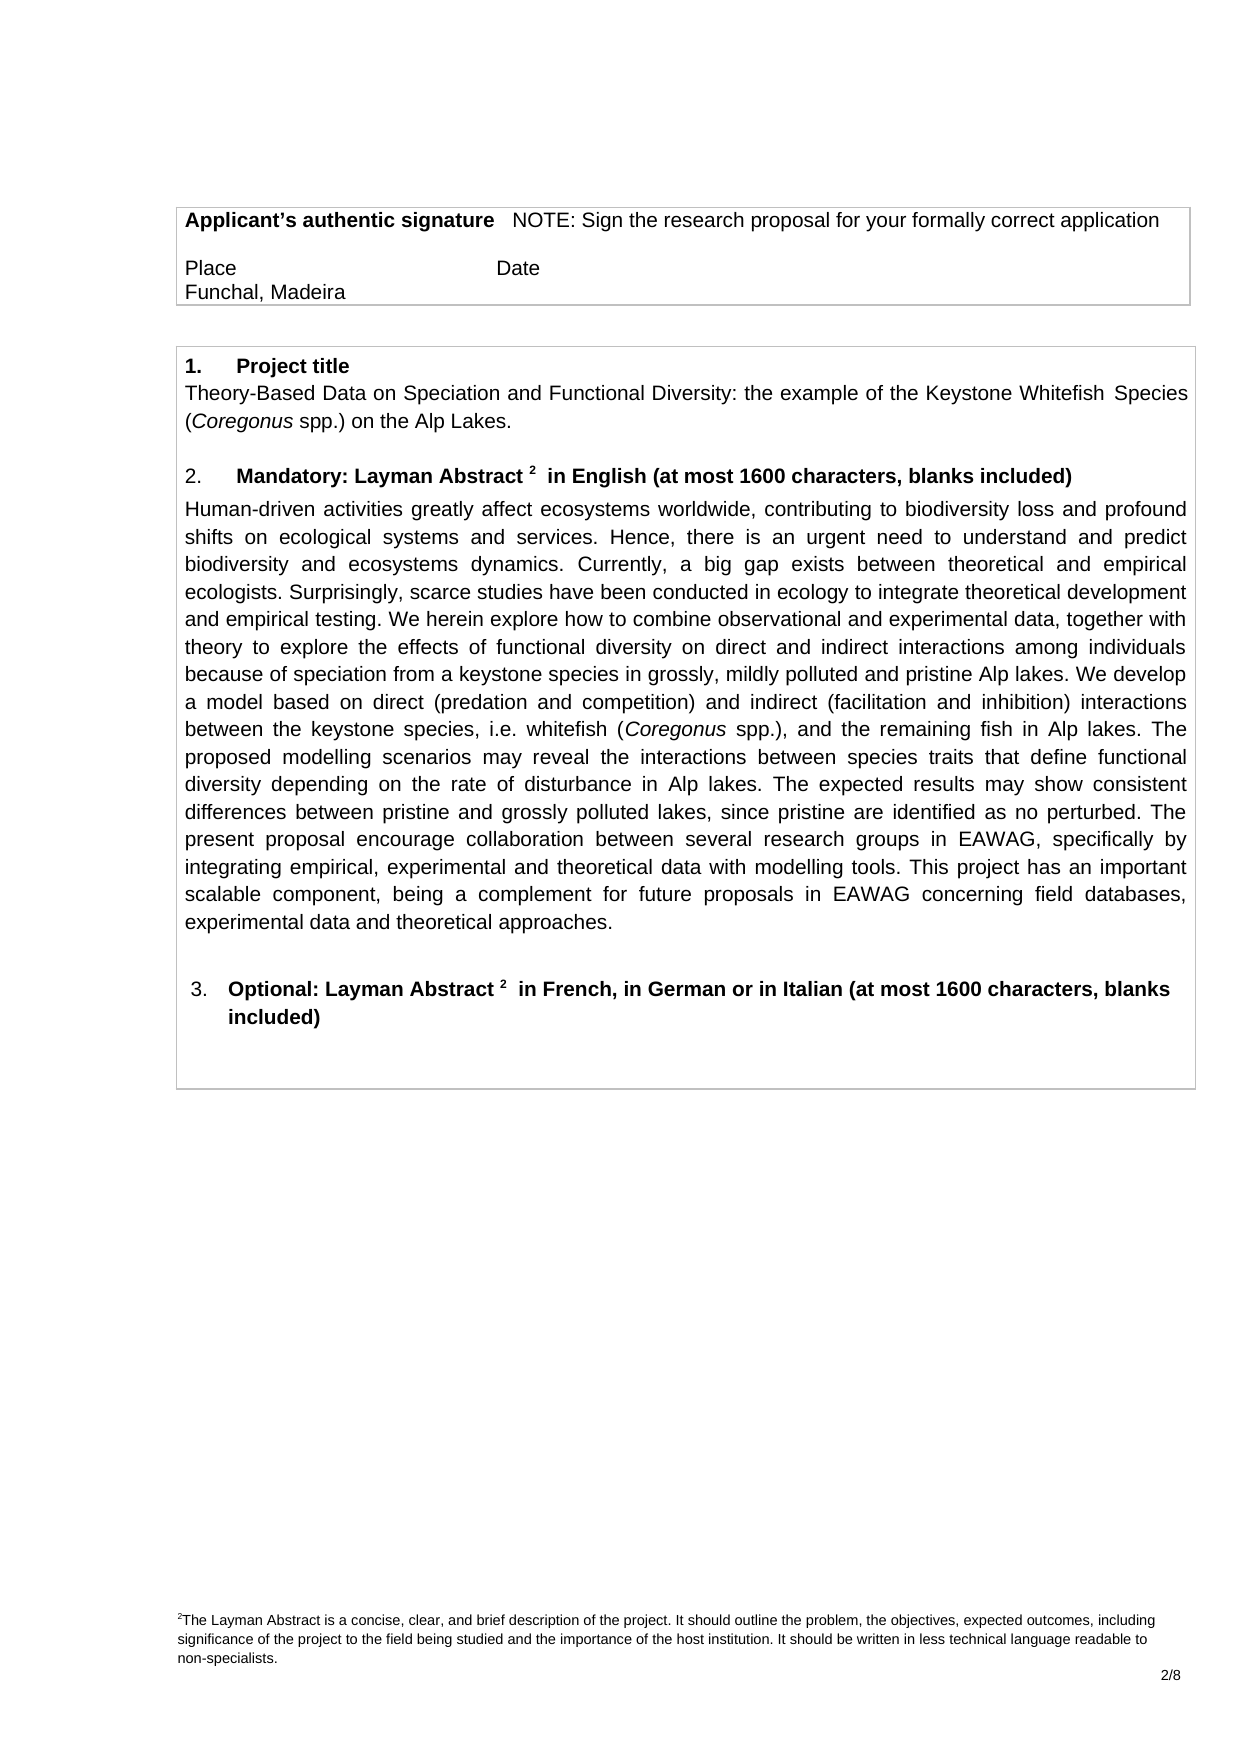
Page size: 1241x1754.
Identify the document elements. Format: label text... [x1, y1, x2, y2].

table_header Applicant’s authentic signature NOTE: Sign the research proposal for your formally correct application Place Date Funchal, Madeira [177, 208, 1172, 304]
table_header [1172, 208, 1189, 304]
table_header Project title Theory-Based Data on Speciation and Functional Diversity: the example of the Keystone Whitefish Species (Coregonus spp.) on the Alp Lakes. Mandatory: Layman Abstract in English (at most 1600 characters, blanks included) Human-driven activities greatly affect ecosystems worldwide, contributing to biodiversity loss and profound shifts on ecological systems and services. Hence, there is an urgent need to understand and predict biodiversity and ecosystems dynamics. Currently, a big gap exists between theoretical and empirical ecologists. Surprisingly, scarce studies have been conducted in ecology to integrate theoretical development and empirical testing. We herein explore how to combine observational and experimental data, together with theory to explore the effects of functional diversity on direct and indirect interactions among individuals because of speciation from a keystone species in grossly, mildly polluted and pristine Alp lakes. We develop a model based on direct (predation and competition) and indirect (facilitation and inhibition) interactions between the keystone species, i.e. whitefish (Coregonus spp.), and the remaining fish in Alp lakes. The proposed modelling scenarios may reveal the interactions between species traits that define functional diversity depending on the rate of disturbance in Alp lakes. The expected results may show consistent differences between pristine and grossly polluted lakes, since pristine are identified as no perturbed. The present proposal encourage collaboration between several research groups in EAWAG, specifically by integrating empirical, experimental and theoretical data with modelling tools. This project has an important scalable component, being a complement for future proposals in EAWAG concerning field databases, experimental data and theoretical approaches. Optional: Layman Abstract 2 in French, in German or in Italian (at most 1600 characters, blanks included) [177, 347, 1195, 1088]
